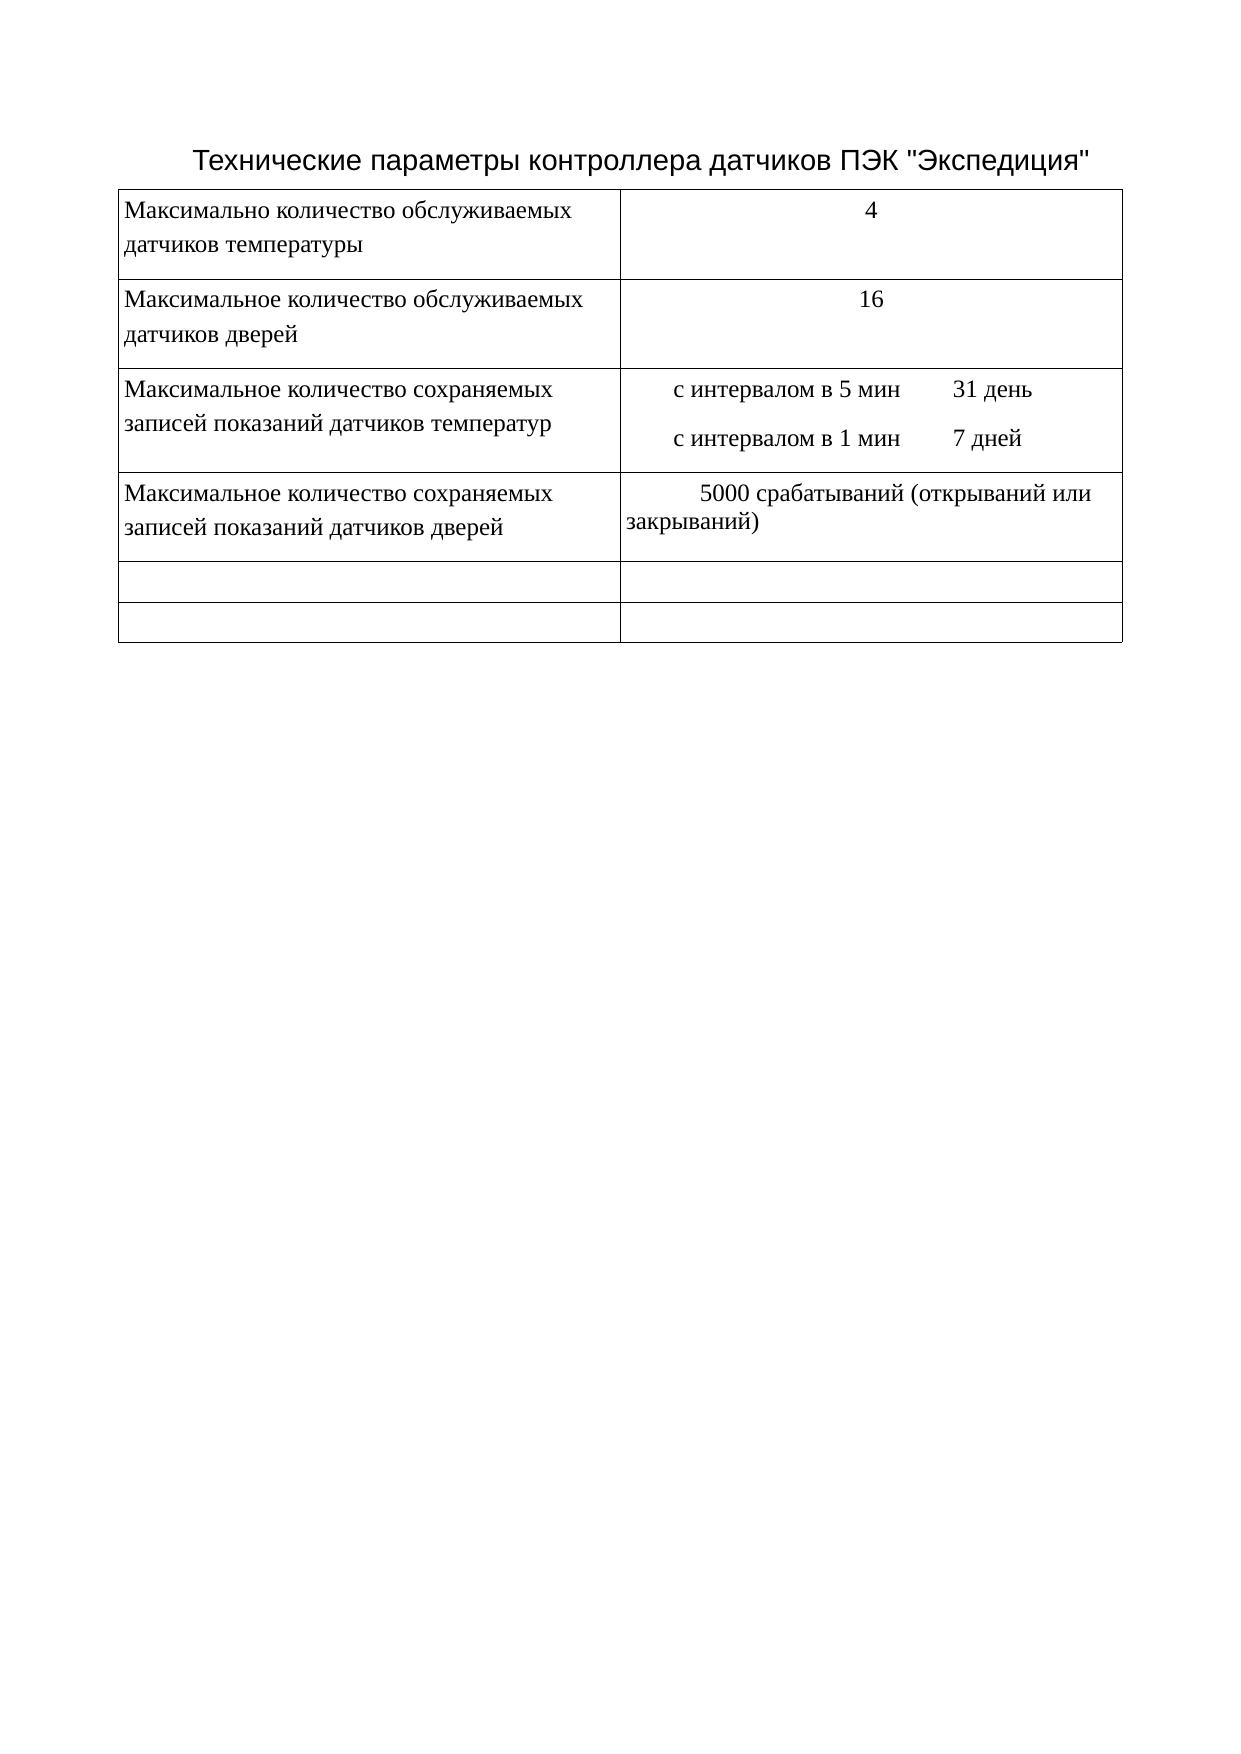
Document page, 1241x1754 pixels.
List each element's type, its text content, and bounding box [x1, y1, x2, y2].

table_cell Максимальное количество сохраняемых записей показаний датчиков дверей [119, 473, 620, 561]
table_cell [119, 603, 620, 642]
table_cell [119, 562, 620, 602]
table_cell 16 [621, 280, 1122, 368]
table_cell [621, 562, 1122, 602]
table_header 4 [621, 190, 1122, 278]
table_cell с интервалом в 5 мин 31 день с интервалом в 1 мин 7 дней [621, 369, 1122, 472]
table_cell Максимальное количество обслуживаемых датчиков дверей [119, 280, 620, 368]
subtitle Технические параметры контроллера датчиков ПЭК "Экспедиция" [118, 143, 1122, 177]
table_header Максимально количество обслуживаемых датчиков температуры [119, 190, 620, 278]
table_cell Максимальное количество сохраняемых записей показаний датчиков температур [119, 369, 620, 472]
table_cell [621, 603, 1122, 642]
table_cell 5000 срабатываний (открываний или закрываний) [621, 473, 1122, 561]
